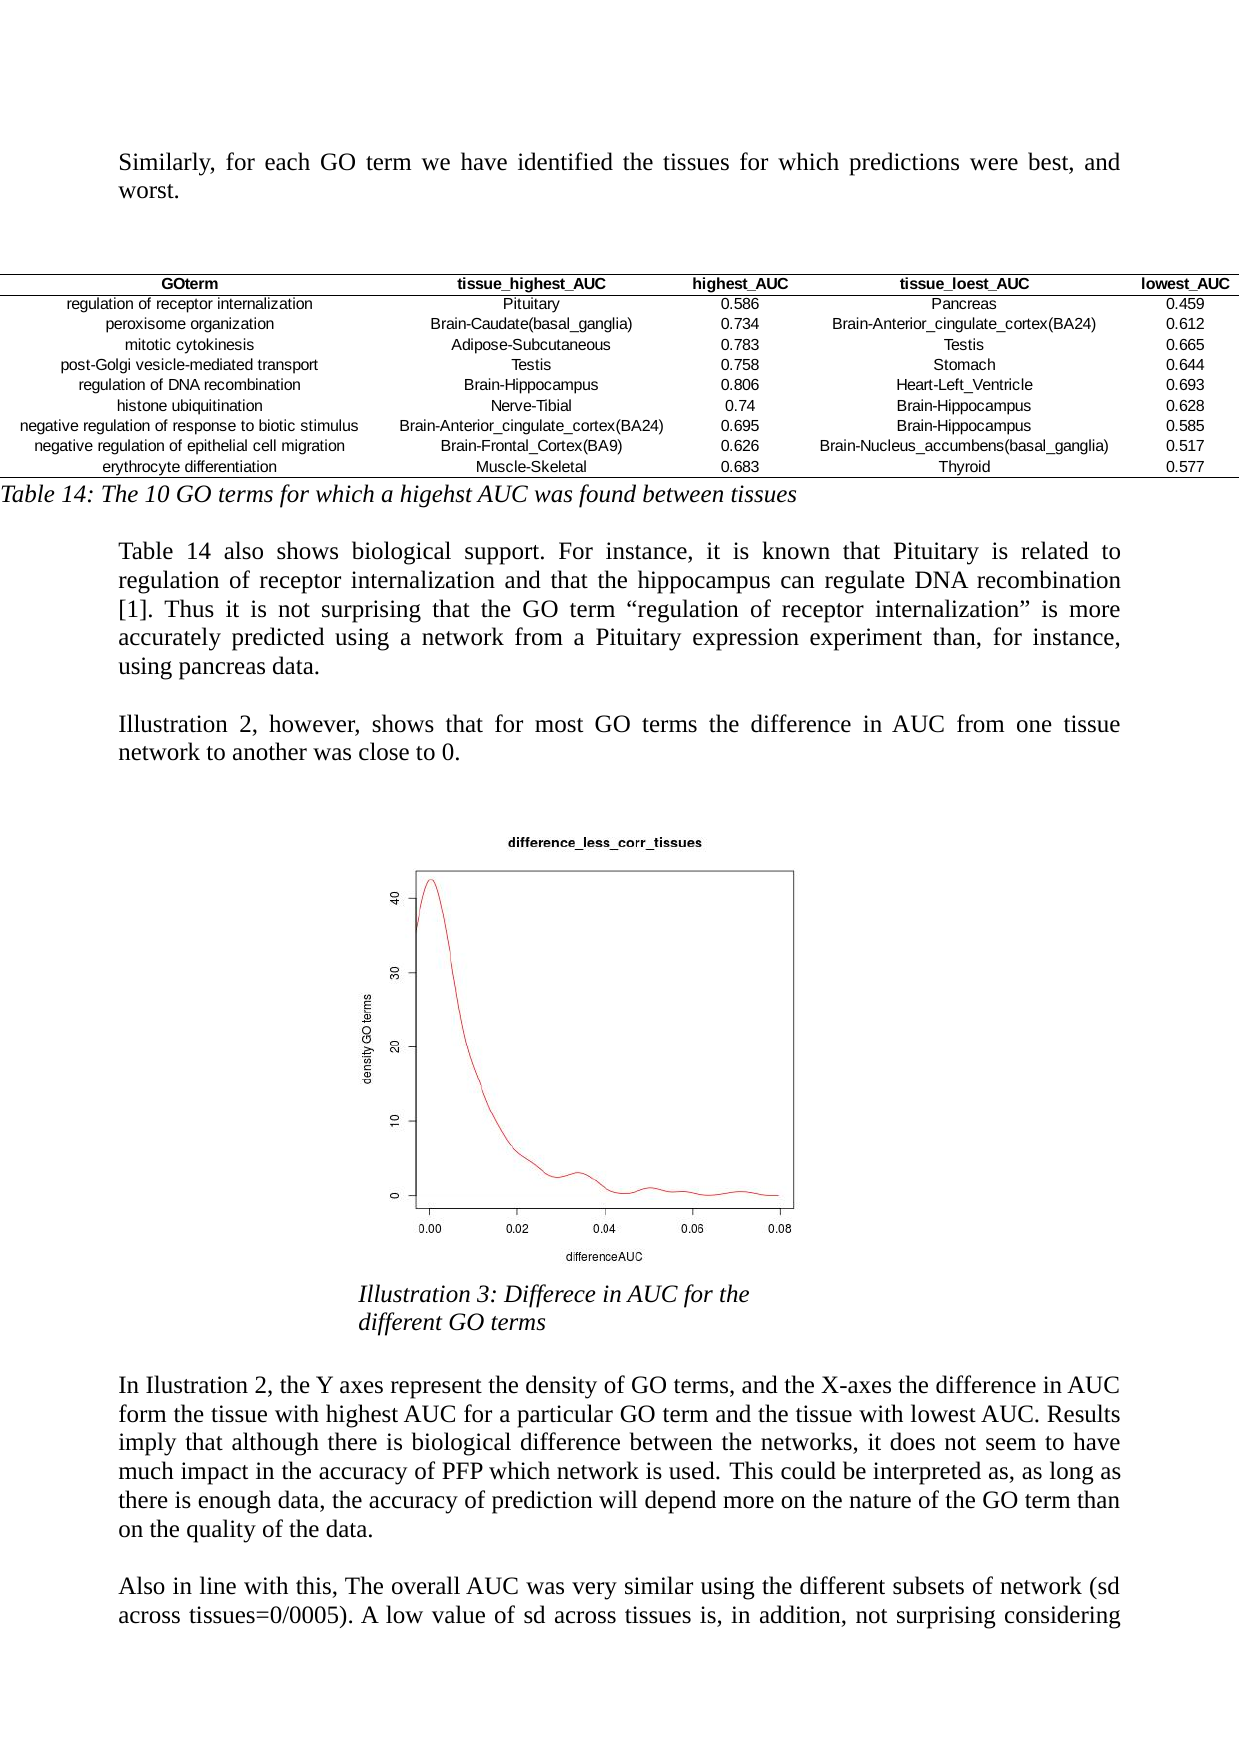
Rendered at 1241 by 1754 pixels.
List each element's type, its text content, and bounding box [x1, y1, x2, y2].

text Illustration 2, however, shows that for most GO terms the difference in AUC from one tissue network to another was close to 0. [118, 709, 1122, 766]
text Table 14: The 10 GO terms for which a higehst AUC was found between tissues [0, 274, 1240, 507]
picture [358, 814, 823, 1279]
text Illustration 3: Differece in AUC for the different GO terms [358, 1279, 823, 1336]
text Similarly, for each GO term we have identified the tissues for which predictions were best, and worst. [118, 147, 1122, 204]
text Also in line with this, The overall AUC was very similar using the different subsets of network (sd across tissues=0/0005). A low value of sd across tissues is, in addition, not surprising considering [118, 1571, 1122, 1629]
text In Ilustration 2, the Y axes represent the density of GO terms, and the X-axes the difference in AUC form the tissue with highest AUC for a particular GO term and the tissue with lowest AUC. Results imply that although there is biological difference between the networks, it does not seem to have much impact in the accuracy of PFP which network is used. This could be interpreted as, as long as there is enough data, the accuracy of prediction will depend more on the nature of the GO term than on the quality of the data. [118, 1370, 1122, 1542]
text Table 14 also shows biological support. For instance, it is known that Pituitary is related to regulation of receptor internalization and that the hippocampus can regulate DNA recombination [1]. Thus it is not surprising that the GO term “regulation of receptor internalization” is more accurately predicted using a network from a Pituitary expression experiment than, for instance, using pancreas data. [118, 536, 1122, 680]
